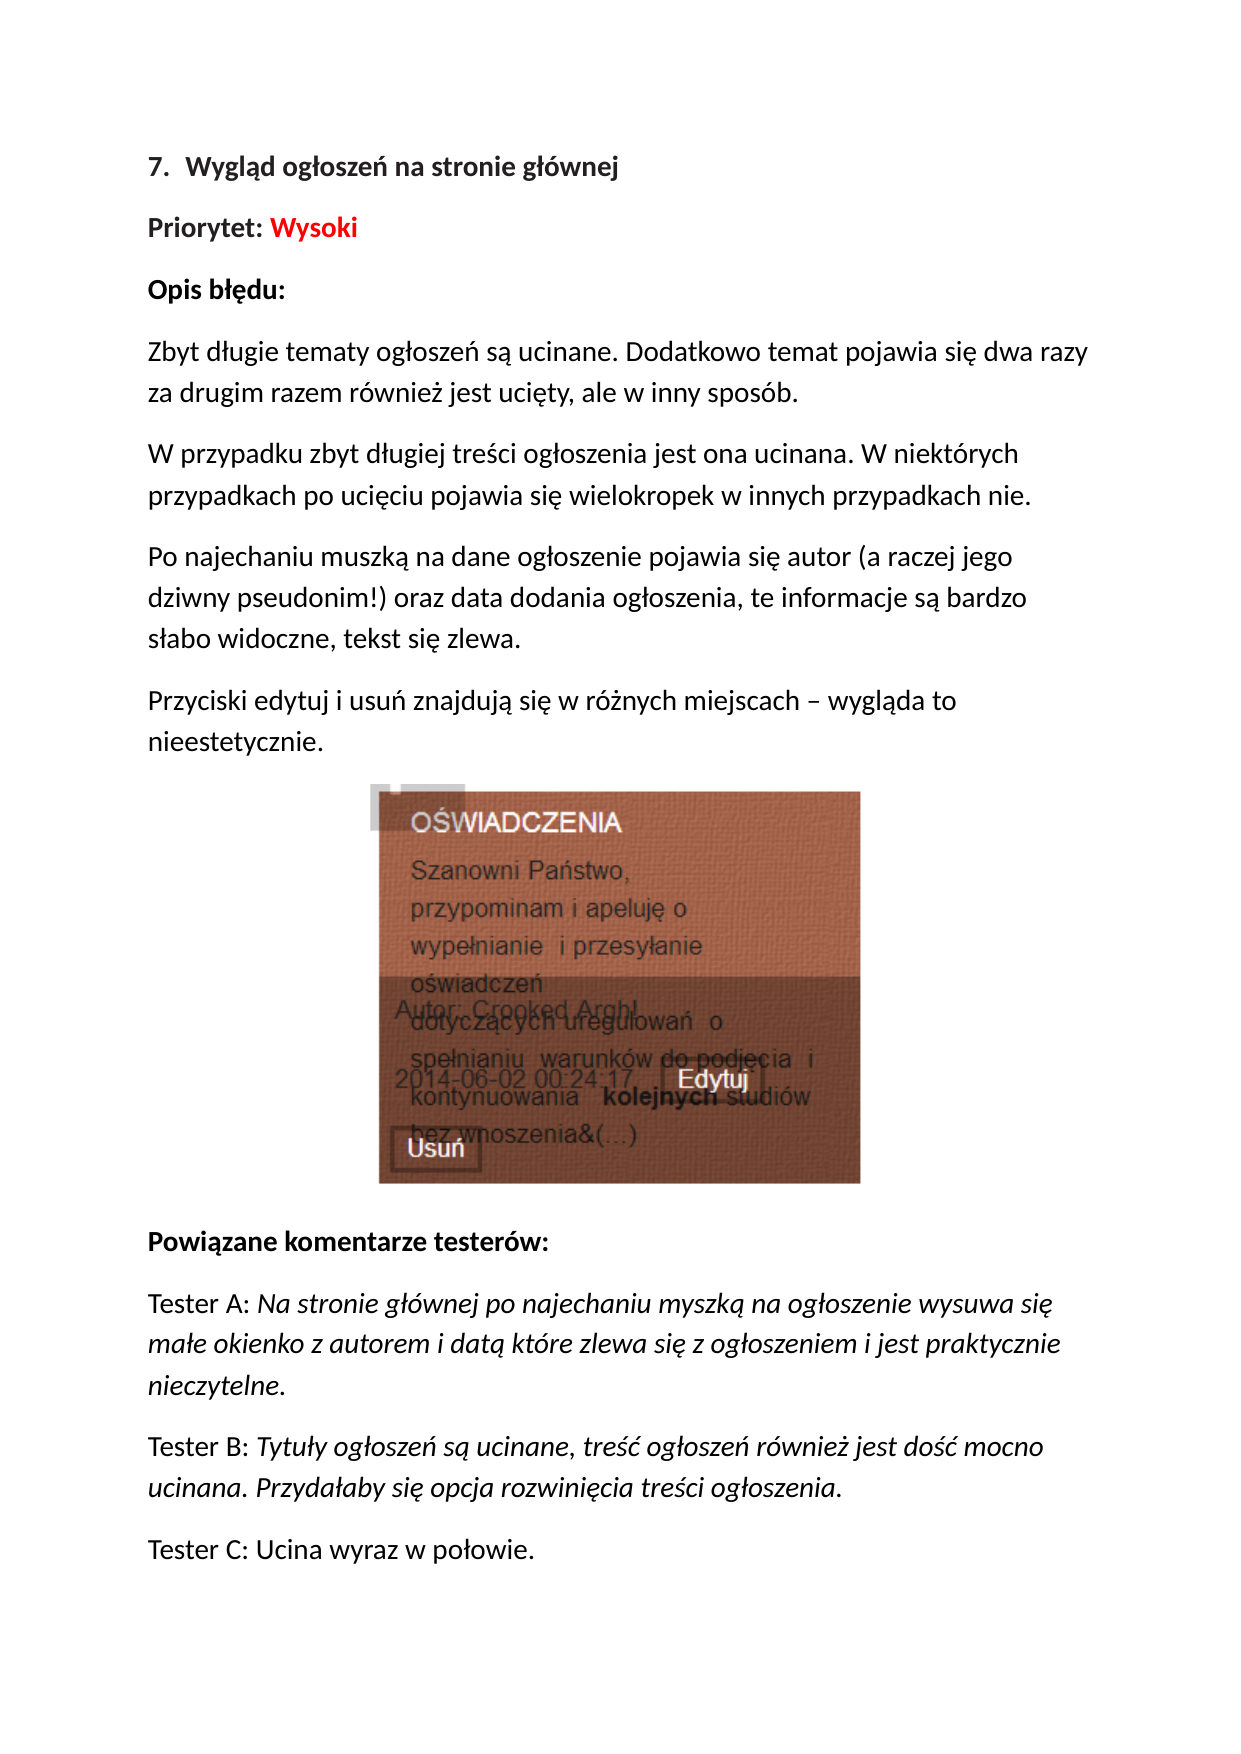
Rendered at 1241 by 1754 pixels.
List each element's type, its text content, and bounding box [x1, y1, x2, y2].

text Przyciski edytuj i usuń znajdują się w różnych miejscach – wygląda to nieestetycznie. [148, 682, 1093, 758]
text Priorytet: Wysoki [148, 209, 1093, 245]
picture [370, 784, 870, 1198]
text Zbyt długie tematy ogłoszeń są ucinane. Dodatkowo temat pojawia się dwa razy za drugim razem również jest ucięty, ale w inny sposób. [148, 333, 1093, 409]
text W przypadku zbyt długiej treści ogłoszenia jest ona ucinana. W niektórych przypadkach po ucięciu pojawia się wielokropek w innych przypadkach nie. [148, 436, 1093, 512]
text Tester A: Na stronie głównej po najechaniu myszką na ogłoszenie wysuwa się małe okienko z autorem i datą które zlewa się z ogłoszeniem i jest praktycznie nieczytelne. [148, 1285, 1093, 1402]
text Po najechaniu muszką na dane ogłoszenie pojawia się autor (a raczej jego dziwny pseudonim!) oraz data dodania ogłoszenia, te informacje są bardzo słabo widoczne, tekst się zlewa. [148, 538, 1093, 656]
text Powiązane komentarze testerów: [148, 1223, 1093, 1258]
text Tester B: Tytuły ogłoszeń są ucinane, treść ogłoszeń również jest dość mocno ucinana. Przydałaby się opcja rozwinięcia treści ogłoszenia. [148, 1428, 1093, 1505]
text Opis błędu: [148, 271, 1093, 307]
list Wygląd ogłoszeń na stronie głównej [148, 148, 1093, 183]
text Tester C: Ucina wyraz w połowie. [148, 1531, 1093, 1567]
